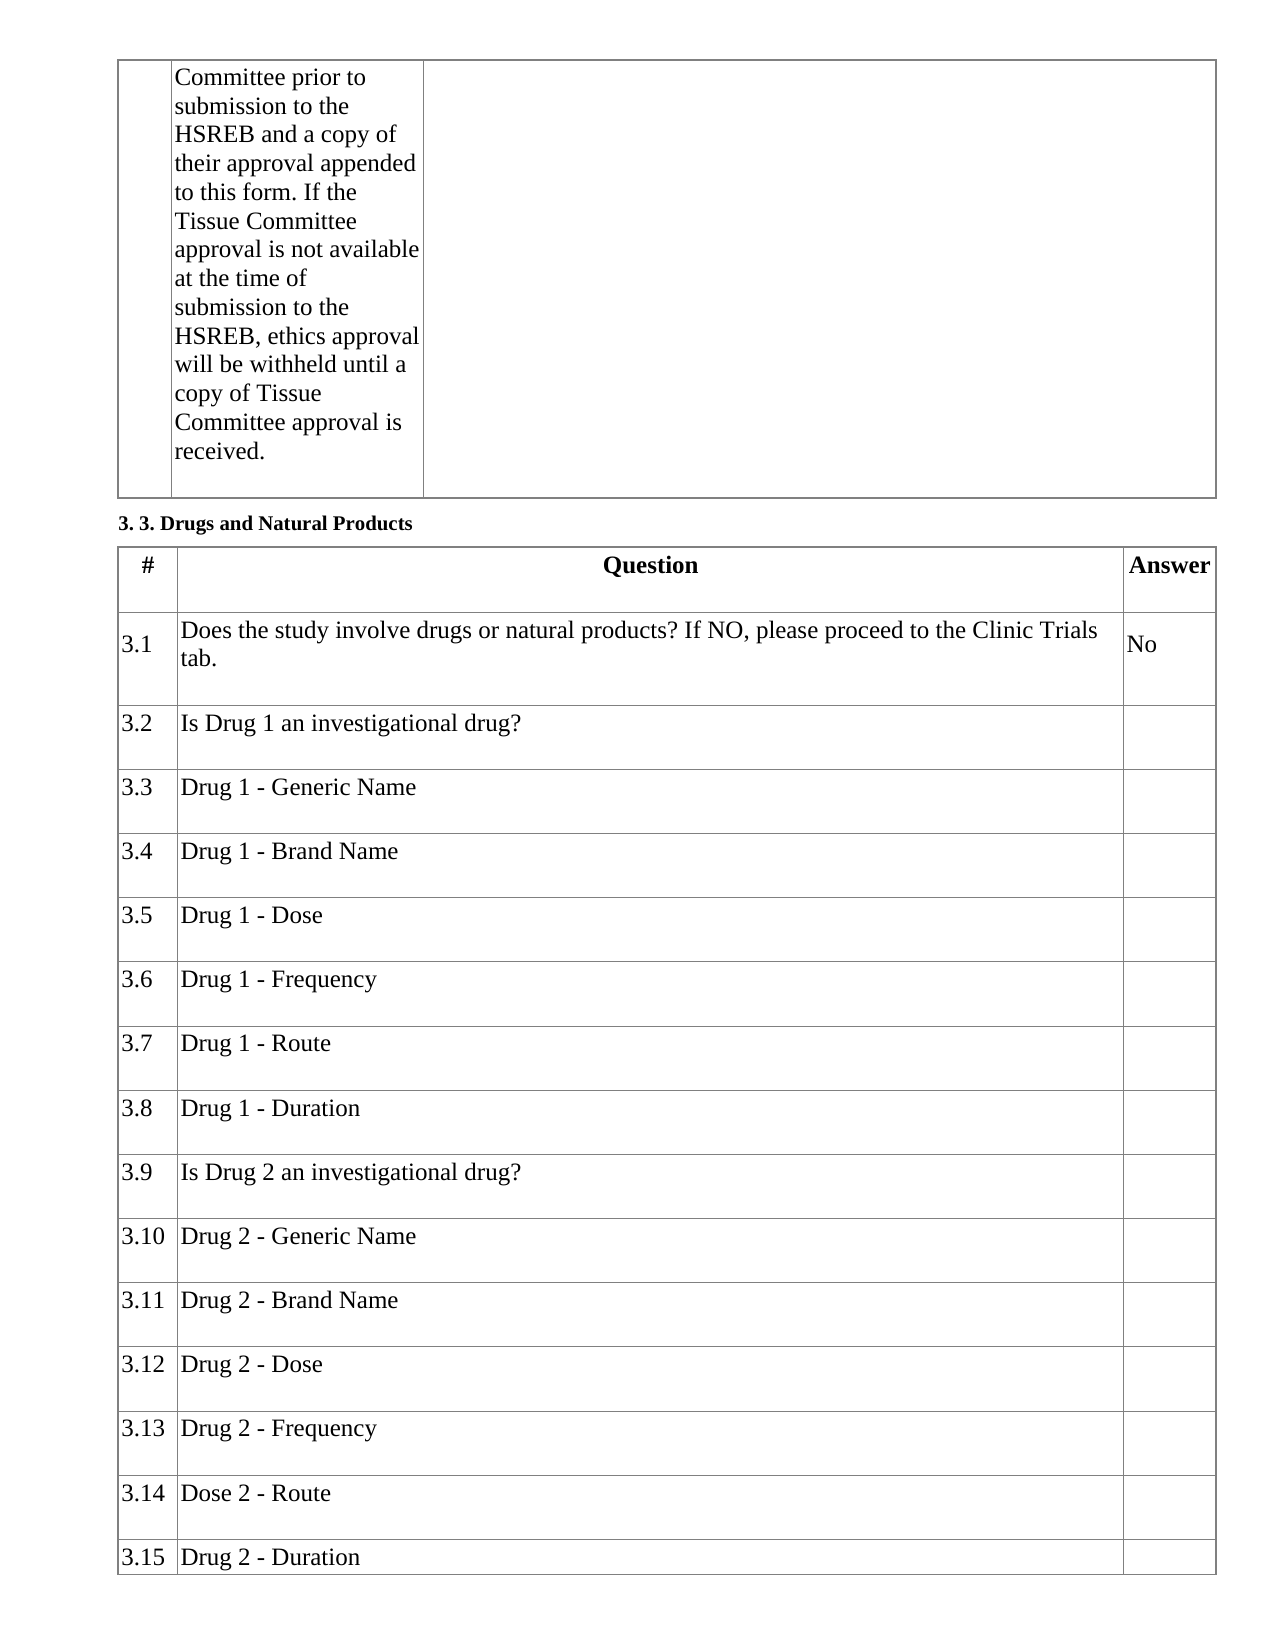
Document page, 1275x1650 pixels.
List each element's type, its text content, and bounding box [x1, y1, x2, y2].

table_cell Drug 2 - Brand Name [178, 1283, 1123, 1346]
table_cell [1124, 1027, 1215, 1090]
table_cell [1124, 770, 1215, 833]
table_cell [1124, 962, 1215, 1026]
table_cell Drug 2 - Frequency [178, 1412, 1123, 1475]
table_cell Drug 2 - Dose [178, 1347, 1123, 1411]
table_header Question [178, 548, 1123, 612]
table_cell 3.5 [119, 898, 177, 961]
table_cell 3.6 [119, 962, 177, 1026]
table_cell [1124, 706, 1215, 769]
table_cell 3.4 [119, 834, 177, 897]
table_cell 3.1 [119, 613, 177, 705]
table_cell Drug 1 - Generic Name [178, 770, 1123, 833]
table_cell 3.9 [119, 1155, 177, 1218]
table_cell Does the study involve drugs or natural products? If NO, please proceed to the Clinic Trials tab. [178, 613, 1123, 705]
table_cell Drug 1 - Frequency [178, 962, 1123, 1026]
table_cell [1124, 1412, 1215, 1475]
table_cell Drug 2 - Generic Name [178, 1219, 1123, 1282]
table_cell Dose 2 - Route [178, 1476, 1123, 1539]
table_cell [1124, 1540, 1215, 1573]
table_header Answer [1124, 548, 1215, 612]
table_cell 3.14 [119, 1476, 177, 1539]
table_cell 3.2 [119, 706, 177, 769]
table_cell Committee prior to submission to the HSREB and a copy of their approval appended to this form. If the Tissue Committee approval is not available at the time of submission to the HSREB, ethics approval will be withheld until a copy of Tissue Committee approval is received. [172, 61, 423, 497]
table_cell Is Drug 2 an investigational drug? [178, 1155, 1123, 1218]
table_cell No [1124, 613, 1215, 705]
table_cell [1124, 1155, 1215, 1218]
table_cell [1124, 1476, 1215, 1539]
table_cell Drug 1 - Brand Name [178, 834, 1123, 897]
table_cell 3.11 [119, 1283, 177, 1346]
table_cell Is Drug 1 an investigational drug? [178, 706, 1123, 769]
subtitle 3. 3. Drugs and Natural Products [118, 511, 1216, 535]
table_cell [1124, 1091, 1215, 1154]
table_cell 3.7 [119, 1027, 177, 1090]
table_cell [1124, 834, 1215, 897]
table_cell Drug 1 - Route [178, 1027, 1123, 1090]
table_cell [1124, 1347, 1215, 1411]
table_cell Drug 1 - Duration [178, 1091, 1123, 1154]
table_cell [1124, 1219, 1215, 1282]
table_header # [119, 548, 177, 612]
table_cell [1124, 1283, 1215, 1346]
table_cell 3.12 [119, 1347, 177, 1411]
table_cell 3.3 [119, 770, 177, 833]
table_cell [119, 61, 171, 497]
table_cell 3.8 [119, 1091, 177, 1154]
table_cell [1124, 898, 1215, 961]
table_cell Drug 2 - Duration [178, 1540, 1123, 1573]
table_cell [424, 61, 1215, 497]
table_cell 3.10 [119, 1219, 177, 1282]
table_cell 3.15 [119, 1540, 177, 1573]
table_cell Drug 1 - Dose [178, 898, 1123, 961]
table_cell 3.13 [119, 1412, 177, 1475]
